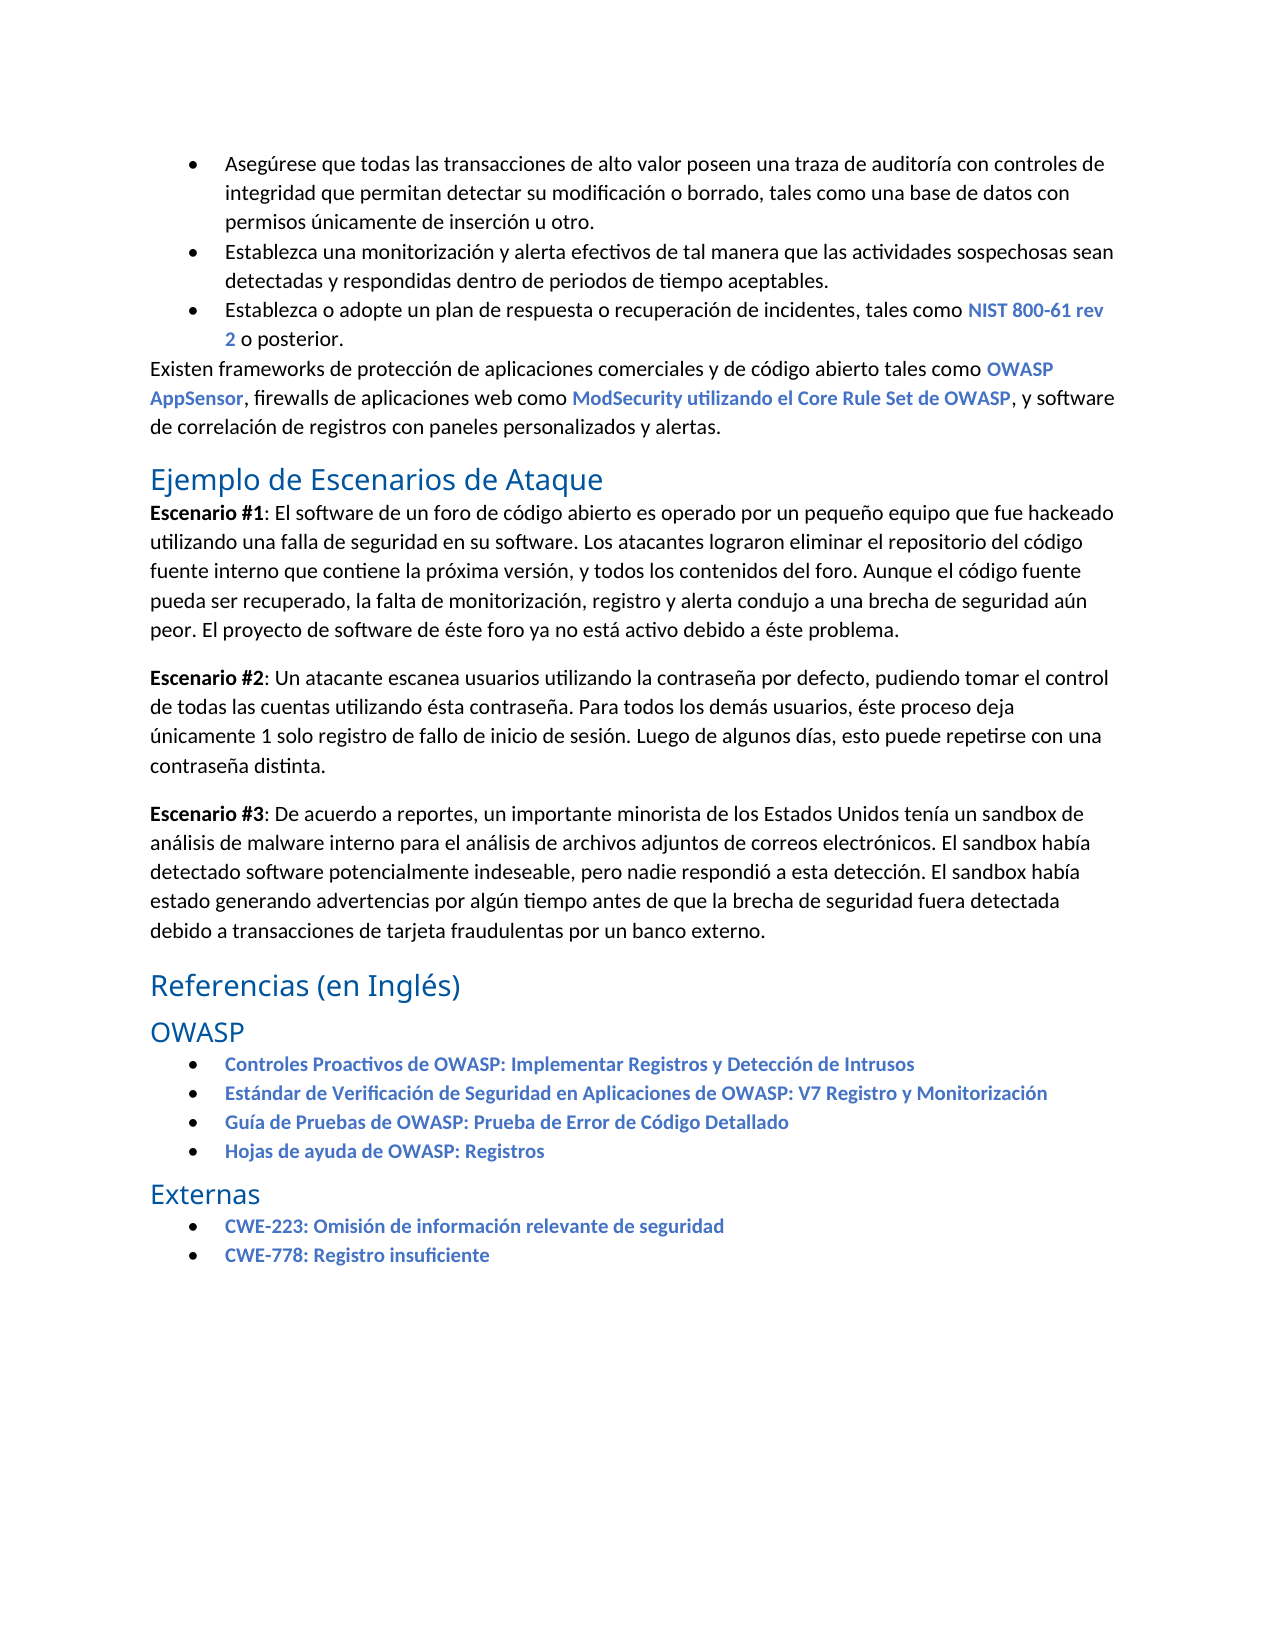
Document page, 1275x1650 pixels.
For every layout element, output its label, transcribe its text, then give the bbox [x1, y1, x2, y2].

text Escenario #2: Un atacante escanea usuarios utilizando la contraseña por defecto, pudiendo tomar el control de todas las cuentas utilizando ésta contraseña. Para todos los demás usuarios, éste proceso deja únicamente 1 solo registro de fallo de inicio de sesión. Luego de algunos días, esto puede repetirse con una contraseña distinta. [150, 664, 1125, 778]
subtitle Ejemplo de Escenarios de Ataque [150, 459, 1125, 499]
list Establezca o adopte un plan de respuesta o recuperación de incidentes, tales como NIST 800-61 rev 2 o posterior. [187, 296, 1125, 352]
list Asegúrese que todas las transacciones de alto valor poseen una traza de auditoría con controles de integridad que permitan detectar su modificación o borrado, tales como una base de datos con permisos únicamente de inserción u otro. [187, 150, 1125, 235]
list CWE-223: Omisión de información relevante de seguridad [187, 1212, 1125, 1239]
subtitle OWASP [150, 1013, 1125, 1050]
subtitle Referencias (en Inglés) [150, 965, 1125, 1005]
list Controles Proactivos de OWASP: Implementar Registros y Detección de Intrusos [187, 1050, 1125, 1077]
list Estándar de Verificación de Seguridad en Aplicaciones de OWASP: V7 Registro y Monitorización [187, 1079, 1125, 1106]
list Guía de Pruebas de OWASP: Prueba de Error de Código Detallado [187, 1108, 1125, 1135]
list Establezca una monitorización y alerta efectivos de tal manera que las actividades sospechosas sean detectadas y respondidas dentro de periodos de tiempo aceptables. [187, 238, 1125, 294]
list Hojas de ayuda de OWASP: Registros [187, 1138, 1125, 1164]
text Escenario #3: De acuerdo a reportes, un importante minorista de los Estados Unidos tenía un sandbox de análisis de malware interno para el análisis de archivos adjuntos de correos electrónicos. El sandbox había detectado software potencialmente indeseable, pero nadie respondió a esta detección. El sandbox había estado generando advertencias por algún tiempo antes de que la brecha de seguridad fuera detectada debido a transacciones de tarjeta fraudulentas por un banco externo. [150, 800, 1125, 944]
list CWE-778: Registro insuficiente [187, 1241, 1125, 1268]
subtitle Externas [150, 1175, 1125, 1212]
text Existen frameworks de protección de aplicaciones comerciales y de código abierto tales como OWASP AppSensor, firewalls de aplicaciones web como ModSecurity utilizando el Core Rule Set de OWASP, y software de correlación de registros con paneles personalizados y alertas. [150, 355, 1125, 440]
text Escenario #1: El software de un foro de código abierto es operado por un pequeño equipo que fue hackeado utilizando una falla de seguridad en su software. Los atacantes lograron eliminar el repositorio del código fuente interno que contiene la próxima versión, y todos los contenidos del foro. Aunque el código fuente pueda ser recuperado, la falta de monitorización, registro y alerta condujo a una brecha de seguridad aún peor. El proyecto de software de éste foro ya no está activo debido a éste problema. [150, 499, 1125, 643]
